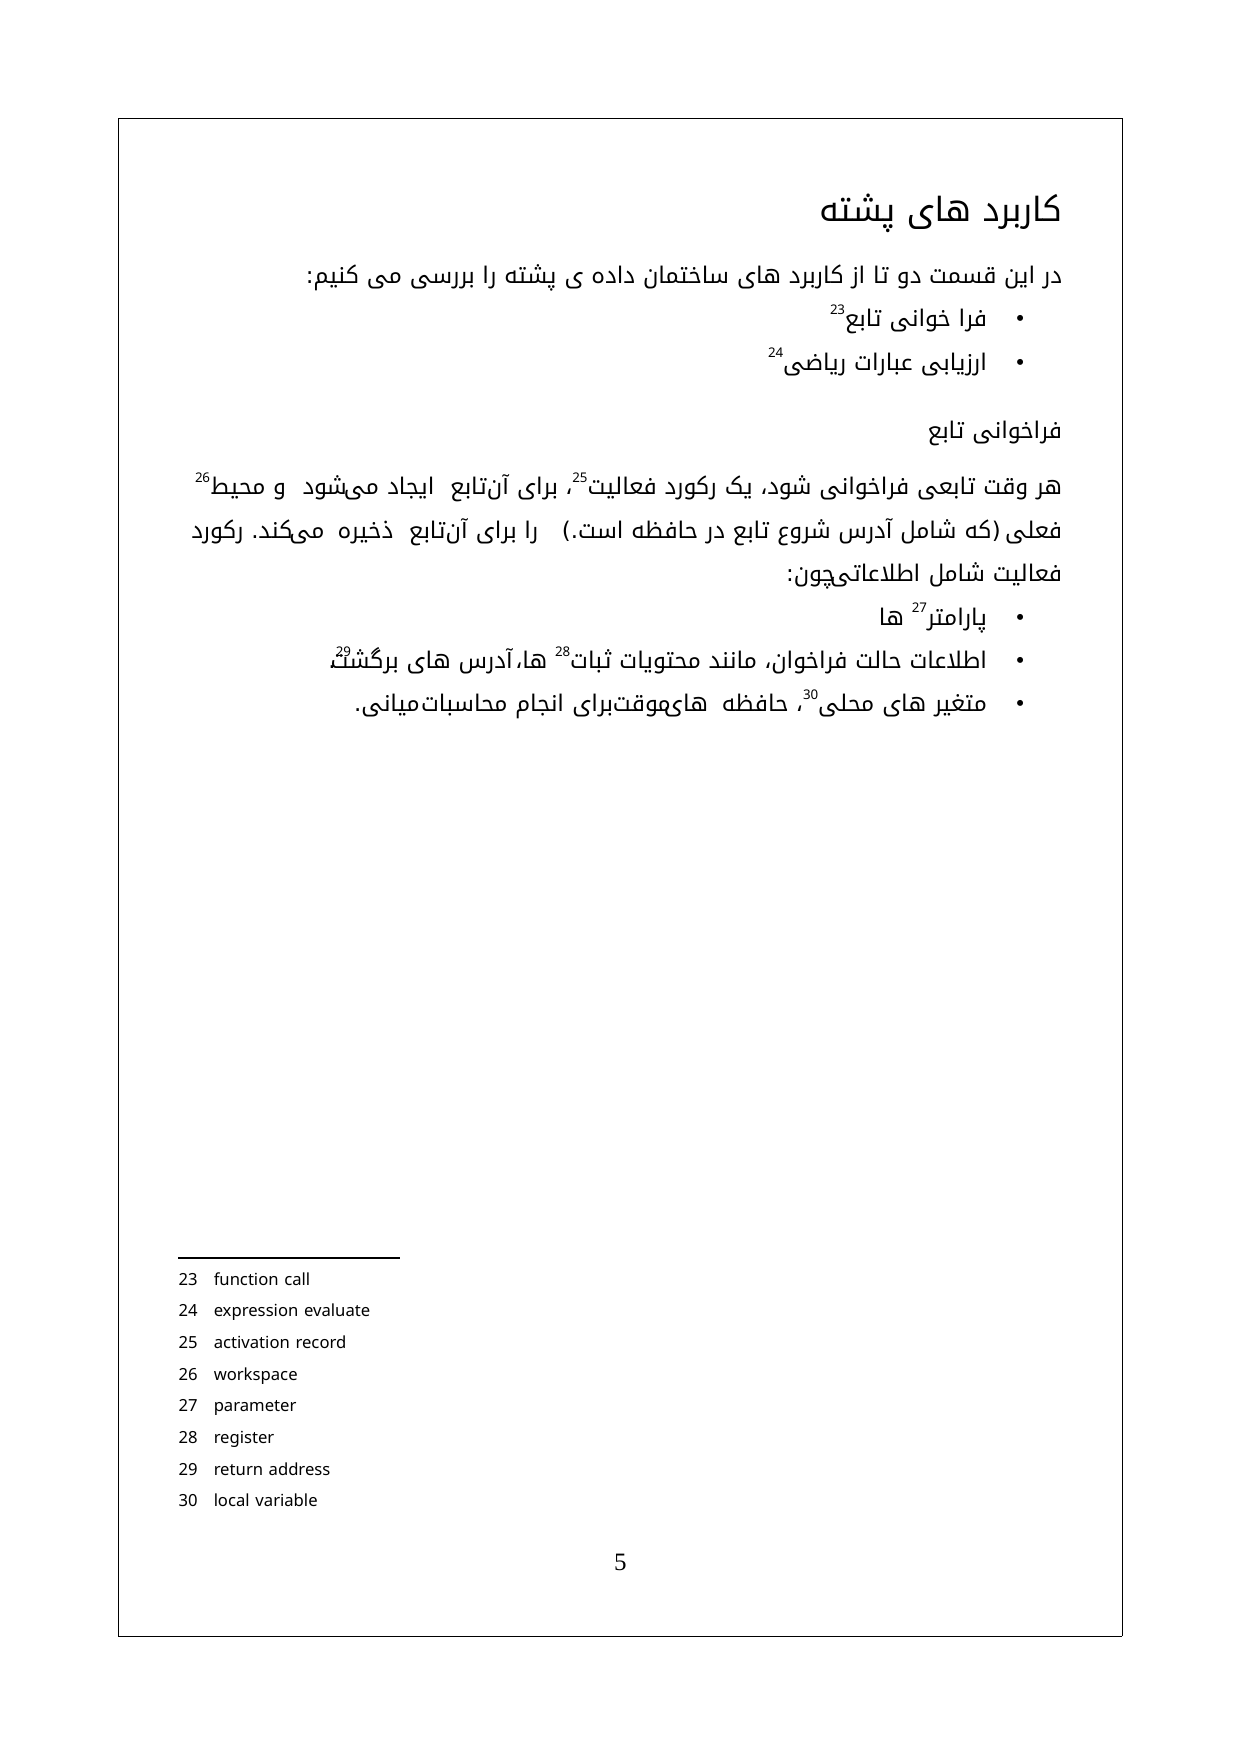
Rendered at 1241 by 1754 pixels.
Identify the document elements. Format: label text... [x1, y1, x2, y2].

list expression evaluate [178, 1295, 1062, 1327]
list register [178, 1422, 1062, 1454]
subtitle فراخوانی تابع [178, 409, 1062, 453]
subtitle کاربرد های پشته [178, 178, 1062, 241]
list اطلاعات حالت فراخوان، مانند محتویات ثبات ها، آدرس‌ های برگشت. [178, 639, 1024, 682]
text workspace [178, 1359, 1062, 1390]
list local variable [178, 1485, 1062, 1517]
list parameter [178, 1390, 1062, 1422]
list ارزیابی عبارات ریاضی [178, 341, 1024, 384]
list return address [178, 1454, 1062, 1485]
text هر وقت تابعی فراخوانی شود، یک رکورد فعالیت، برای آن تابع ایجاد می شود و محیط فعلی (که شامل آدرس شروع تابع در حافظه است.) را برای آن تابع ذخیره می کند. رکورد فعالیت شامل اطلاعاتی چون: [178, 465, 1062, 596]
text activation record [178, 1327, 1062, 1359]
list متغیر های محلی، حافظه های موقت برای انجام محاسبات میانی. [178, 682, 1024, 726]
text در این قسمت دو تا از کاربرد های ساختمان داده ی پشته را بررسی می کنیم: [178, 254, 1062, 297]
list پارامتر ها [178, 596, 1024, 639]
list function call [178, 1264, 1062, 1295]
list فرا خوانی تابع [178, 297, 1024, 341]
